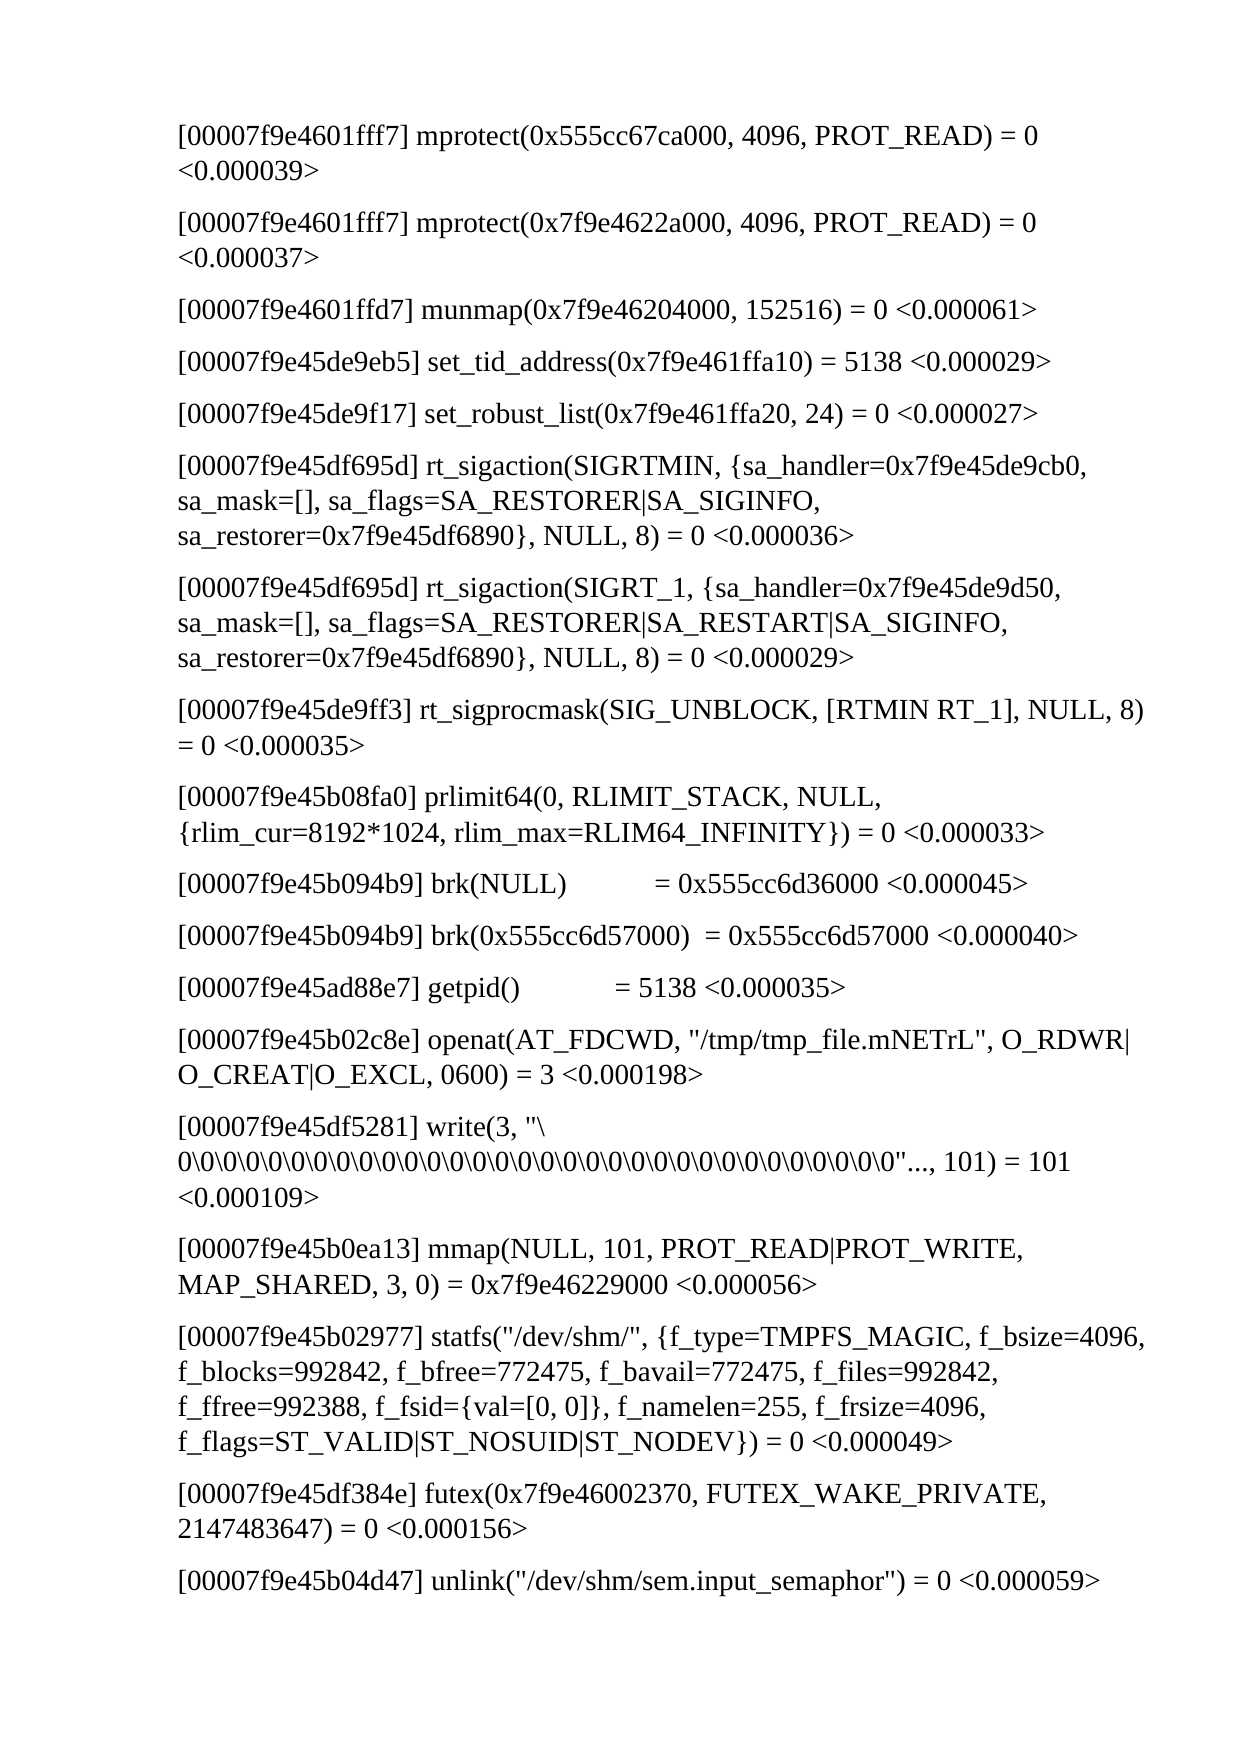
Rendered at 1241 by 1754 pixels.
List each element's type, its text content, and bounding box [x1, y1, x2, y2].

text [00007f9e45b08fa0] prlimit64(0, RLIMIT_STACK, NULL, {rlim_cur=8192*1024, rlim_max=RLIM64_INFINITY}) = 0 <0.000033> [177, 779, 1152, 848]
text [00007f9e45b02c8e] openat(AT_FDCWD, "/tmp/tmp_file.mNETrL", O_RDWR|O_CREAT|O_EXCL, 0600) = 3 <0.000198> [177, 1022, 1152, 1091]
text [00007f9e4601fff7] mprotect(0x555cc67ca000, 4096, PROT_READ) = 0 <0.000039> [177, 118, 1152, 187]
text [00007f9e4601ffd7] munmap(0x7f9e46204000, 152516) = 0 <0.000061> [177, 292, 1152, 326]
text [00007f9e45b0ea13] mmap(NULL, 101, PROT_READ|PROT_WRITE, MAP_SHARED, 3, 0) = 0x7f9e46229000 <0.000056> [177, 1232, 1152, 1300]
text [00007f9e45b02977] statfs("/dev/shm/", {f_type=TMPFS_MAGIC, f_bsize=4096, f_blocks=992842, f_bfree=772475, f_bavail=772475, f_files=992842, f_ffree=992388, f_fsid={val=[0, 0]}, f_namelen=255, f_frsize=4096, f_flags=ST_VALID|ST_NOSUID|ST_NODEV}) = 0 <0.000049> [177, 1319, 1152, 1458]
text [00007f9e45b094b9] brk(0x555cc6d57000) = 0x555cc6d57000 <0.000040> [177, 918, 1152, 952]
text [00007f9e4601fff7] mprotect(0x7f9e4622a000, 4096, PROT_READ) = 0 <0.000037> [177, 205, 1152, 274]
text [00007f9e45df695d] rt_sigaction(SIGRTMIN, {sa_handler=0x7f9e45de9cb0, sa_mask=[], sa_flags=SA_RESTORER|SA_SIGINFO, sa_restorer=0x7f9e45df6890}, NULL, 8) = 0 <0.000036> [177, 448, 1152, 552]
text [00007f9e45b04d47] unlink("/dev/shm/sem.input_semaphor") = 0 <0.000059> [177, 1563, 1152, 1597]
text [00007f9e45df695d] rt_sigaction(SIGRT_1, {sa_handler=0x7f9e45de9d50, sa_mask=[], sa_flags=SA_RESTORER|SA_RESTART|SA_SIGINFO, sa_restorer=0x7f9e45df6890}, NULL, 8) = 0 <0.000029> [177, 570, 1152, 674]
text [00007f9e45b094b9] brk(NULL) = 0x555cc6d36000 <0.000045> [177, 867, 1152, 900]
text [00007f9e45ad88e7] getpid() = 5138 <0.000035> [177, 970, 1152, 1004]
text [00007f9e45df5281] write(3, "\0\0\0\0\0\0\0\0\0\0\0\0\0\0\0\0\0\0\0\0\0\0\0\0\0\0\0\0\0\0\0\0"..., 101) = 101 <0.000109> [177, 1109, 1152, 1213]
text [00007f9e45df384e] futex(0x7f9e46002370, FUTEX_WAKE_PRIVATE, 2147483647) = 0 <0.000156> [177, 1476, 1152, 1545]
text [00007f9e45de9eb5] set_tid_address(0x7f9e461ffa10) = 5138 <0.000029> [177, 344, 1152, 378]
text [00007f9e45de9f17] set_robust_list(0x7f9e461ffa20, 24) = 0 <0.000027> [177, 396, 1152, 429]
text [00007f9e45de9ff3] rt_sigprocmask(SIG_UNBLOCK, [RTMIN RT_1], NULL, 8) = 0 <0.000035> [177, 692, 1152, 761]
